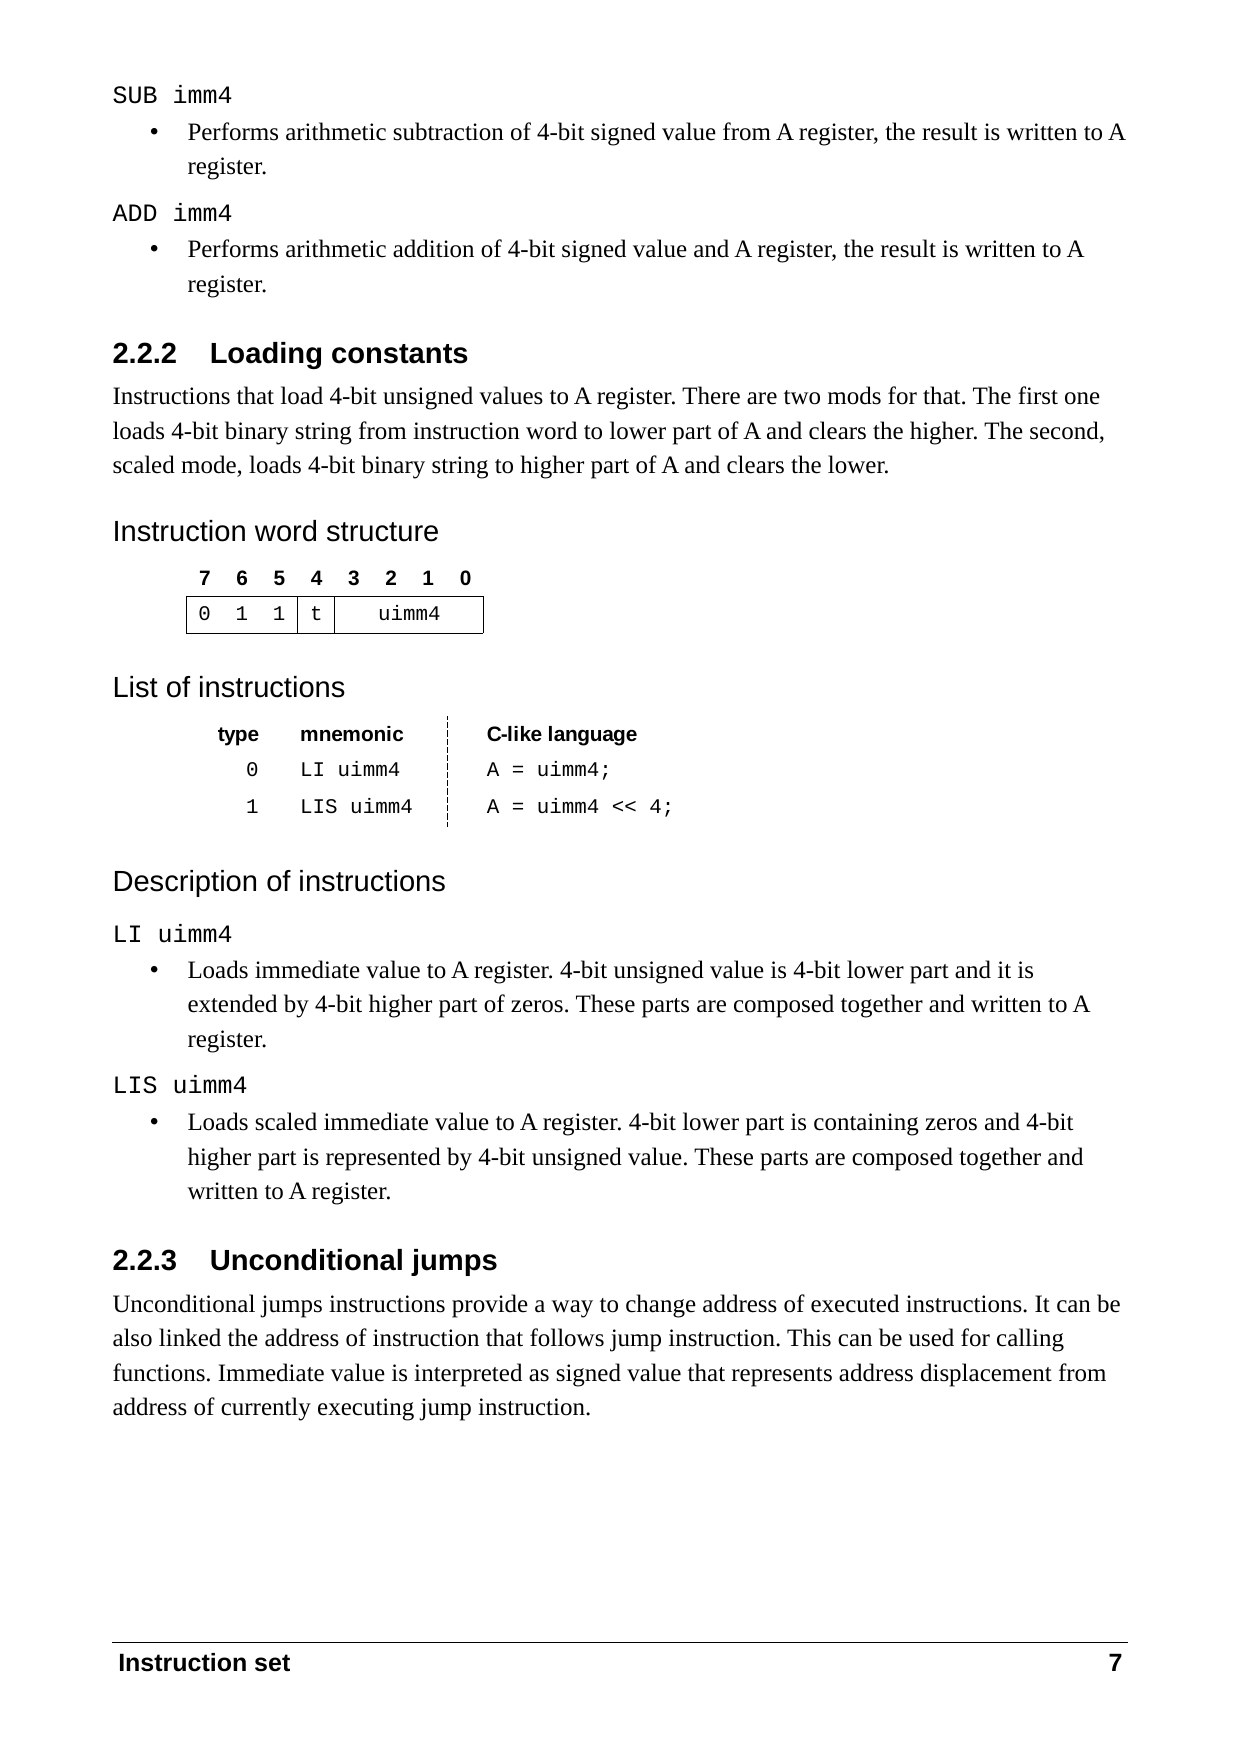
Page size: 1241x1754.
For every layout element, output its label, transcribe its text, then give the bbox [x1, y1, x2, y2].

subtitle Instruction word structure [112, 514, 1128, 548]
text ADD imm4 [112, 200, 1128, 228]
list Loads scaled immediate value to A register. 4-bit lower part is containing zeros and 4-bit higher part is represented by 4-bit unsigned value. These parts are composed together and written to A register. [150, 1107, 1128, 1205]
text LIS uimm4 [112, 1073, 1128, 1101]
subtitle Unconditional jumps [112, 1243, 1128, 1277]
list Loads immediate value to A register. 4-bit unsigned value is 4-bit lower part and it is extended by 4-bit higher part of zeros. These parts are composed together and written to A register. [150, 955, 1128, 1053]
subtitle Description of instructions [112, 864, 1128, 897]
text Unconditional jumps instructions provide a way to change address of executed instructions. It can be also linked the address of instruction that follows jump instruction. This can be used for calling functions. Immediate value is interpreted as signed value that represents address displacement from address of currently executing jump instruction. [112, 1289, 1128, 1421]
subtitle List of instructions [112, 670, 1128, 704]
subtitle Loading constants [112, 336, 1128, 369]
list Performs arithmetic addition of 4-bit signed value and A register, the result is written to A register. [150, 234, 1128, 297]
list Performs arithmetic subtraction of 4-bit signed value from A register, the result is written to A register. [150, 117, 1128, 180]
text SUB imm4 [112, 83, 1128, 111]
text Instructions that load 4-bit unsigned values to A register. There are two mods for that. The first one loads 4-bit binary string from instruction word to lower part of A and clears the higher. The second, scaled mode, loads 4-bit binary string to higher part of A and clears the lower. [112, 381, 1128, 479]
text LI uimm4 [112, 921, 1128, 949]
